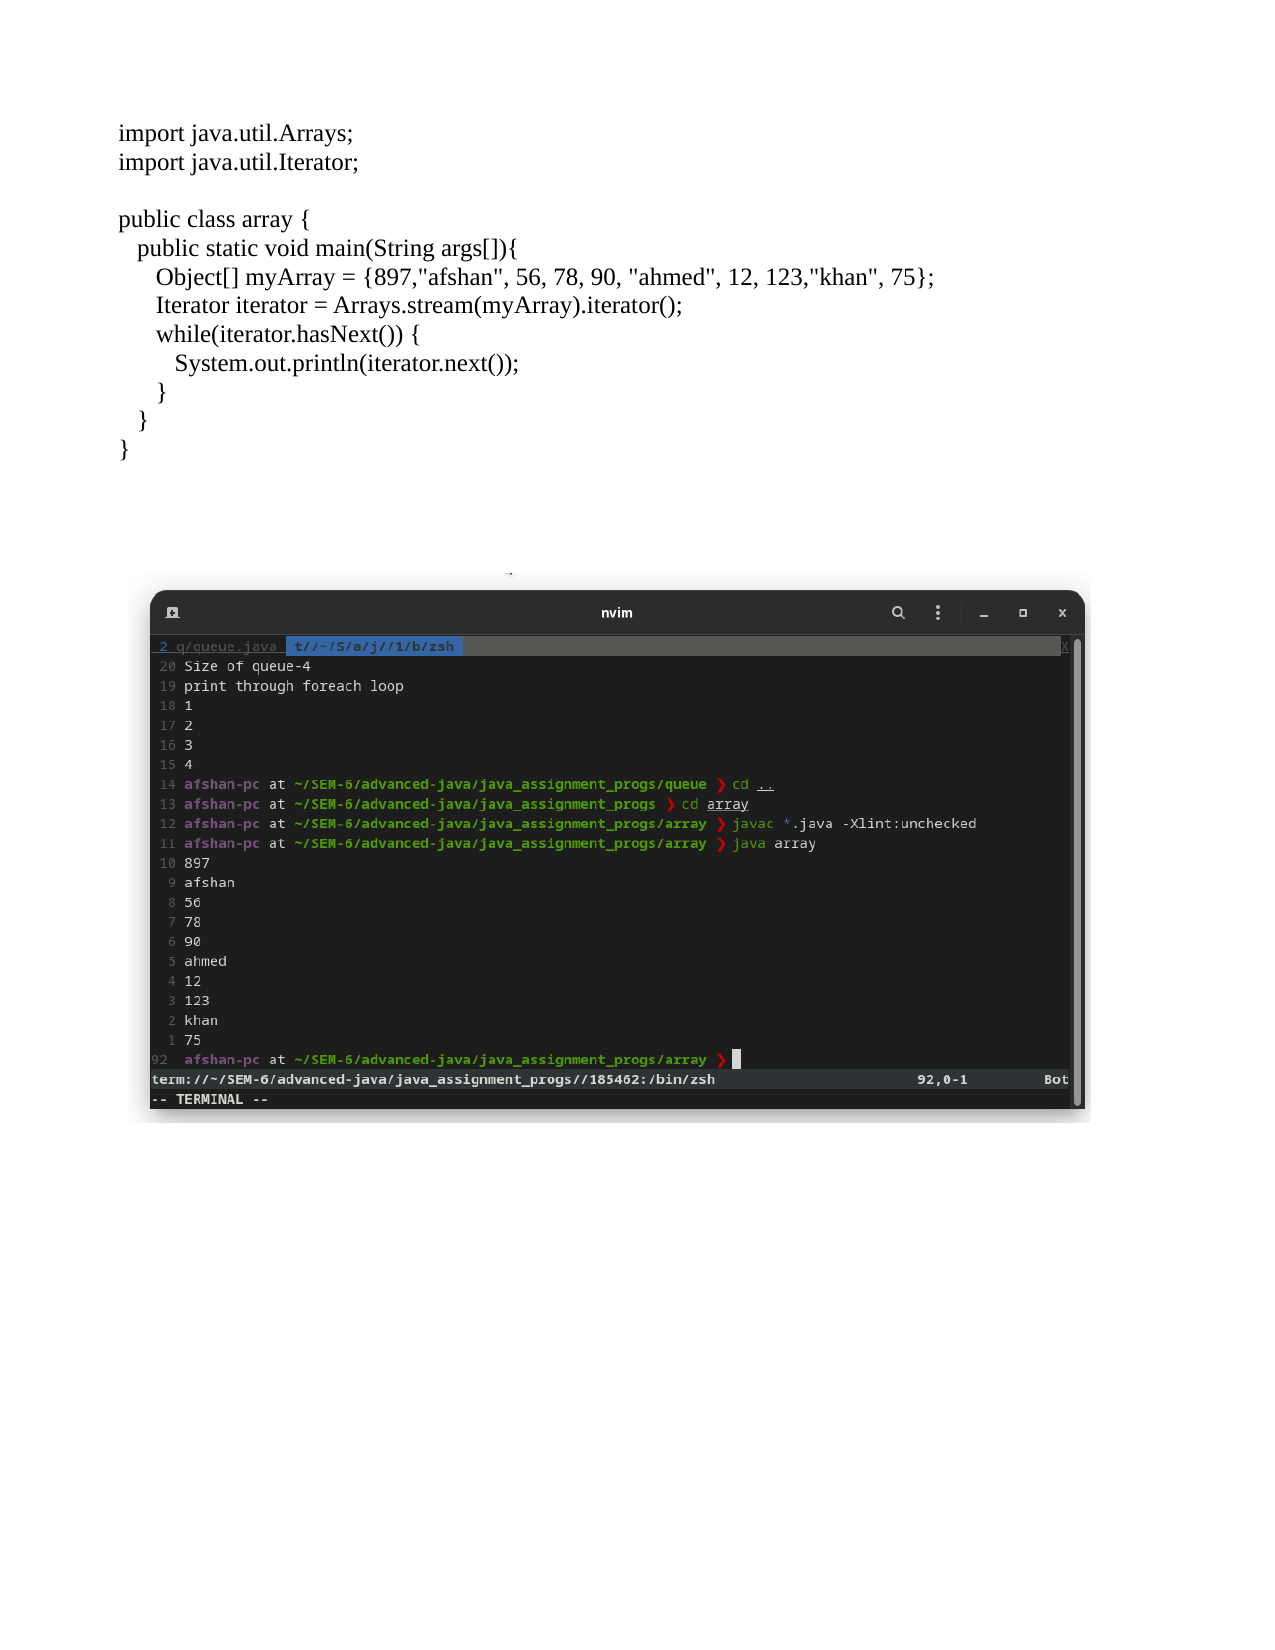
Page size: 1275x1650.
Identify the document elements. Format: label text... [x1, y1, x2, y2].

text public class array { [118, 204, 1157, 233]
text } [118, 377, 1157, 406]
picture [128, 573, 1091, 1123]
text import java.util.Arrays; [118, 118, 1157, 147]
text } [118, 434, 1157, 463]
text System.out.println(iterator.next()); [118, 348, 1157, 377]
text import java.util.Iterator; [118, 147, 1157, 176]
text public static void main(String args[]){ [118, 233, 1157, 262]
text Object[] myArray = {897,"afshan", 56, 78, 90, "ahmed", 12, 123,"khan", 75}; [118, 262, 1157, 291]
text while(iterator.hasNext()) { [118, 319, 1157, 348]
text } [118, 406, 1157, 434]
text Iterator iterator = Arrays.stream(myArray).iterator(); [118, 291, 1157, 319]
